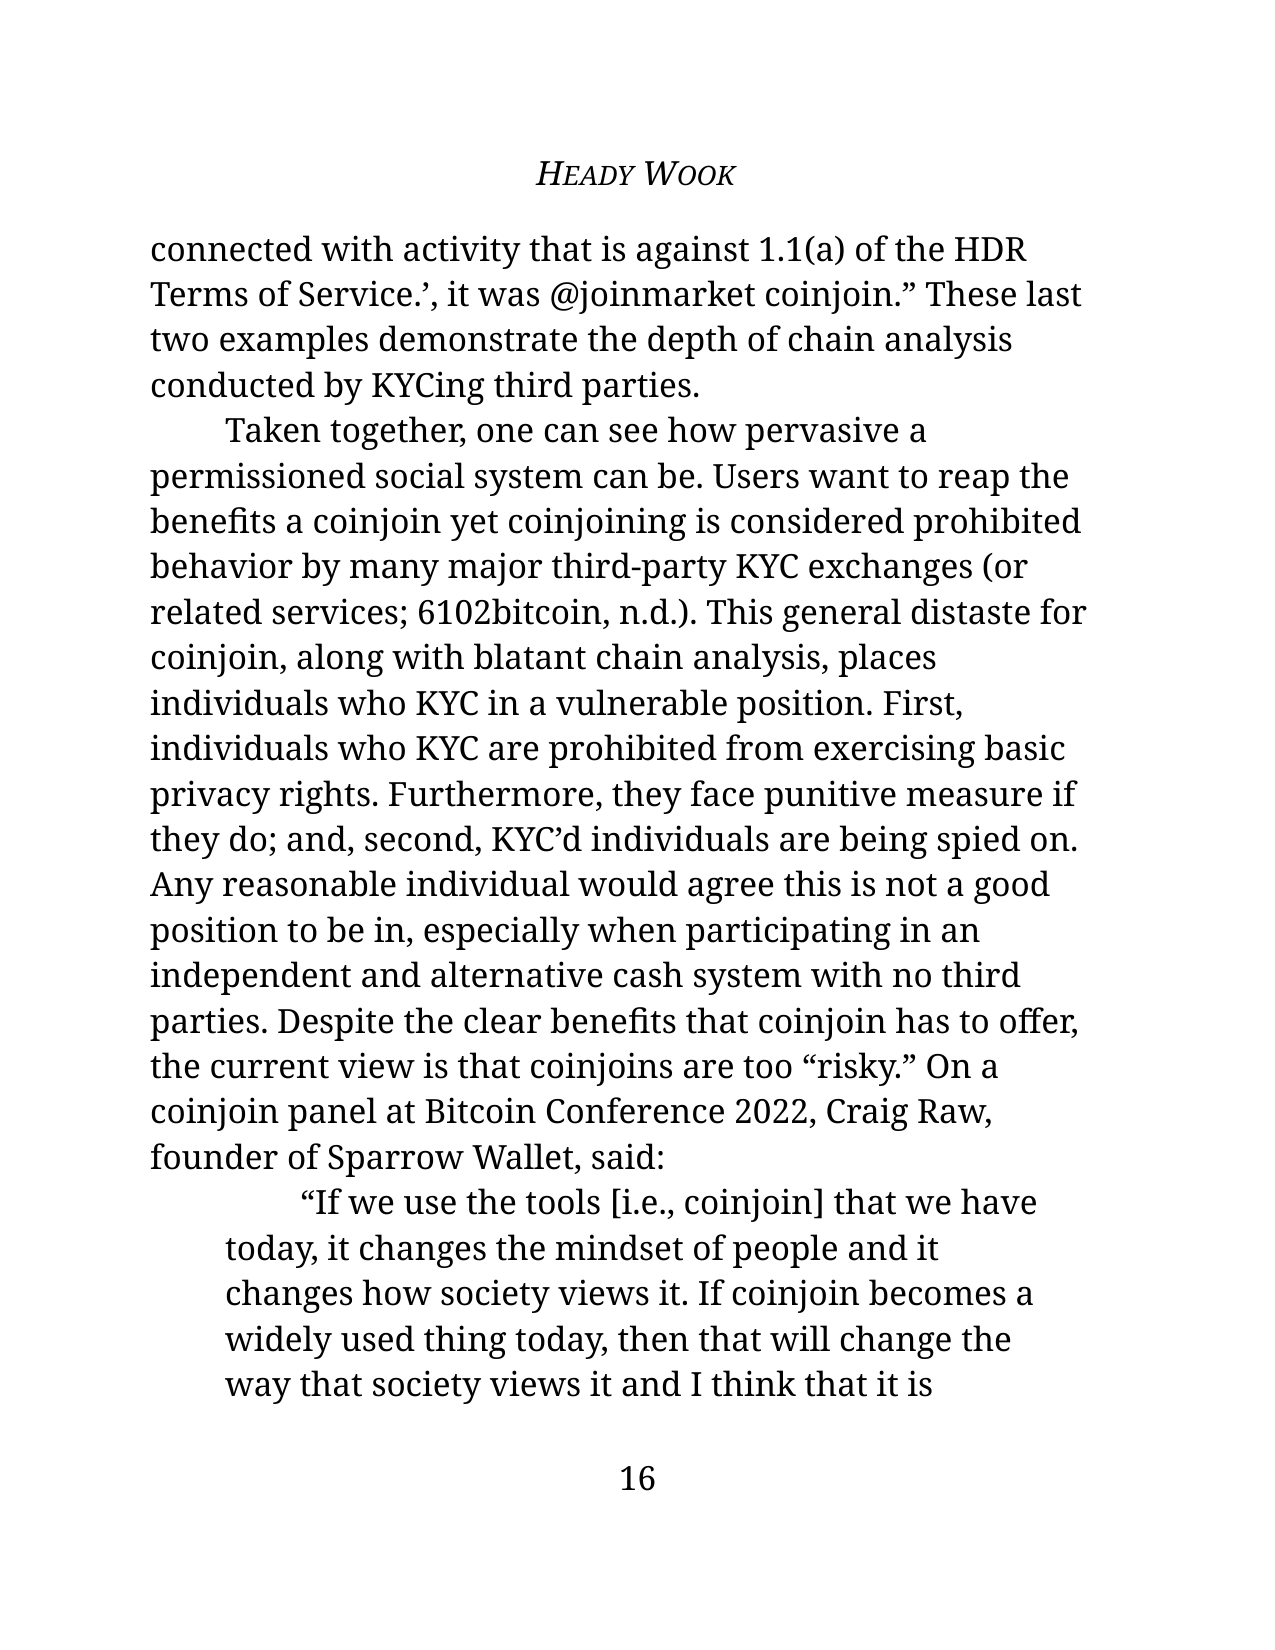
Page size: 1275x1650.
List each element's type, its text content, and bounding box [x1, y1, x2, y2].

text “If we use the tools [i.e., coinjoin] that we have today, it changes the mindset of people and it changes how society views it. If coinjoin becomes a widely used thing today, then that will change the way that society views it and I think that it is [225, 1179, 1050, 1406]
text Taken together, one can see how pervasive a permissioned social system can be. Users want to reap the benefits a coinjoin yet coinjoining is considered prohibited behavior by many major third-party KYC exchanges (or related services; 6102bitcoin, n.d.). This general distaste for coinjoin, along with blatant chain analysis, places individuals who KYC in a vulnerable position. First, individuals who KYC are prohibited from exercising basic privacy rights. Furthermore, they face punitive measure if they do; and, second, KYC’d individuals are being spied on. Any reasonable individual would agree this is not a good position to be in, especially when participating in an independent and alternative cash system with no third parties. Despite the clear benefits that coinjoin has to offer, the current view is that coinjoins are too “risky.” On a coinjoin panel at Bitcoin Conference 2022, Craig Raw, founder of Sparrow Wallet, said: [150, 407, 1125, 1179]
text connected with activity that is against 1.1(a) of the HDR Terms of Service.’, it was @joinmarket coinjoin.” These last two examples demonstrate the depth of chain analysis conducted by KYCing third parties. [150, 225, 1125, 407]
